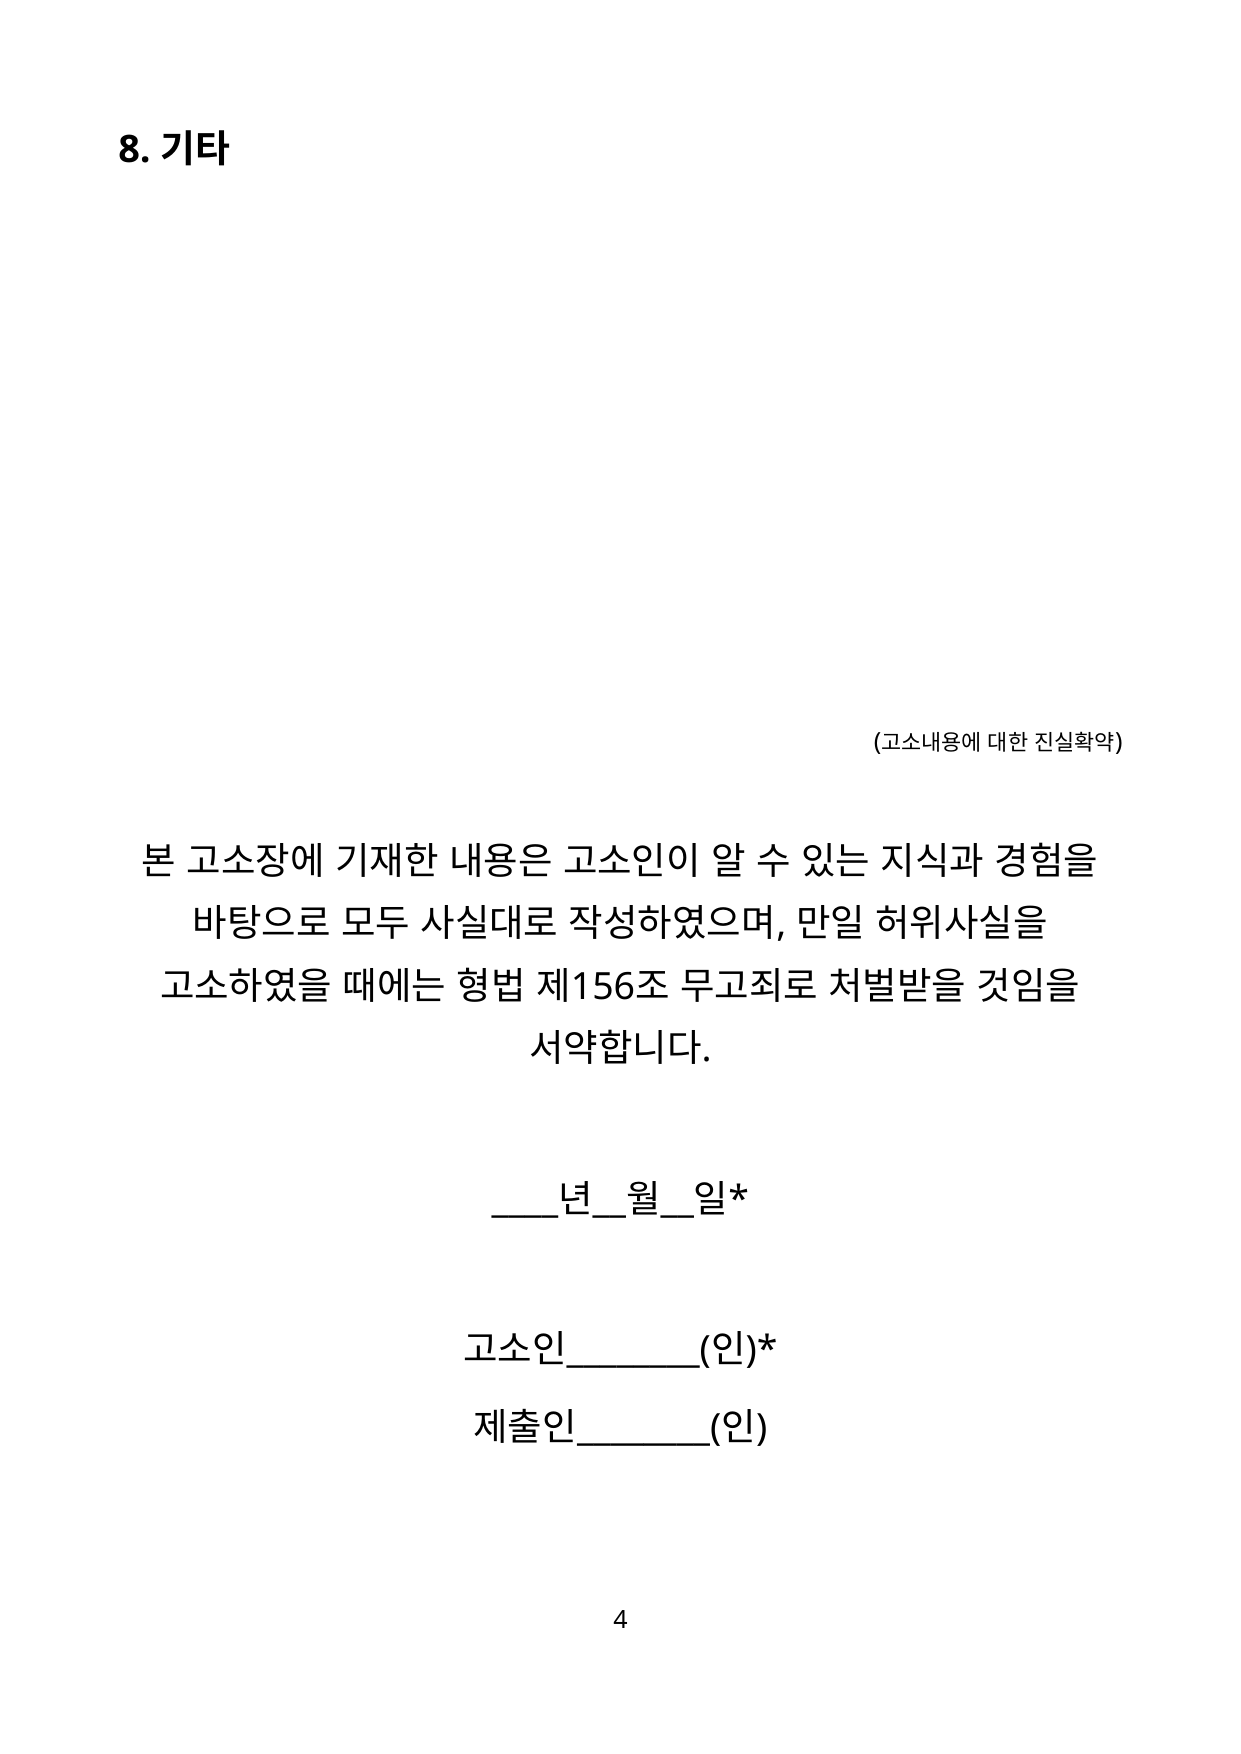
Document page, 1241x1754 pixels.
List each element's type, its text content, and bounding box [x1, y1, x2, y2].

text (고소내용에 대한 진실확약) [118, 723, 1122, 757]
text 고소인________(인)* [118, 1319, 1122, 1374]
text 제출인________(인) [118, 1396, 1122, 1451]
text 본 고소장에 기재한 내용은 고소인이 알 수 있는 지식과 경험을 바탕으로 모두 사실대로 작성하였으며, 만일 허위사실을 고소하였을 때에는 형법 제156조 무고죄로 처벌받을 것임을 서약합니다. [118, 831, 1122, 1073]
text ____년__월__일* [118, 1169, 1122, 1223]
subtitle 8. 기타 [118, 118, 1122, 173]
